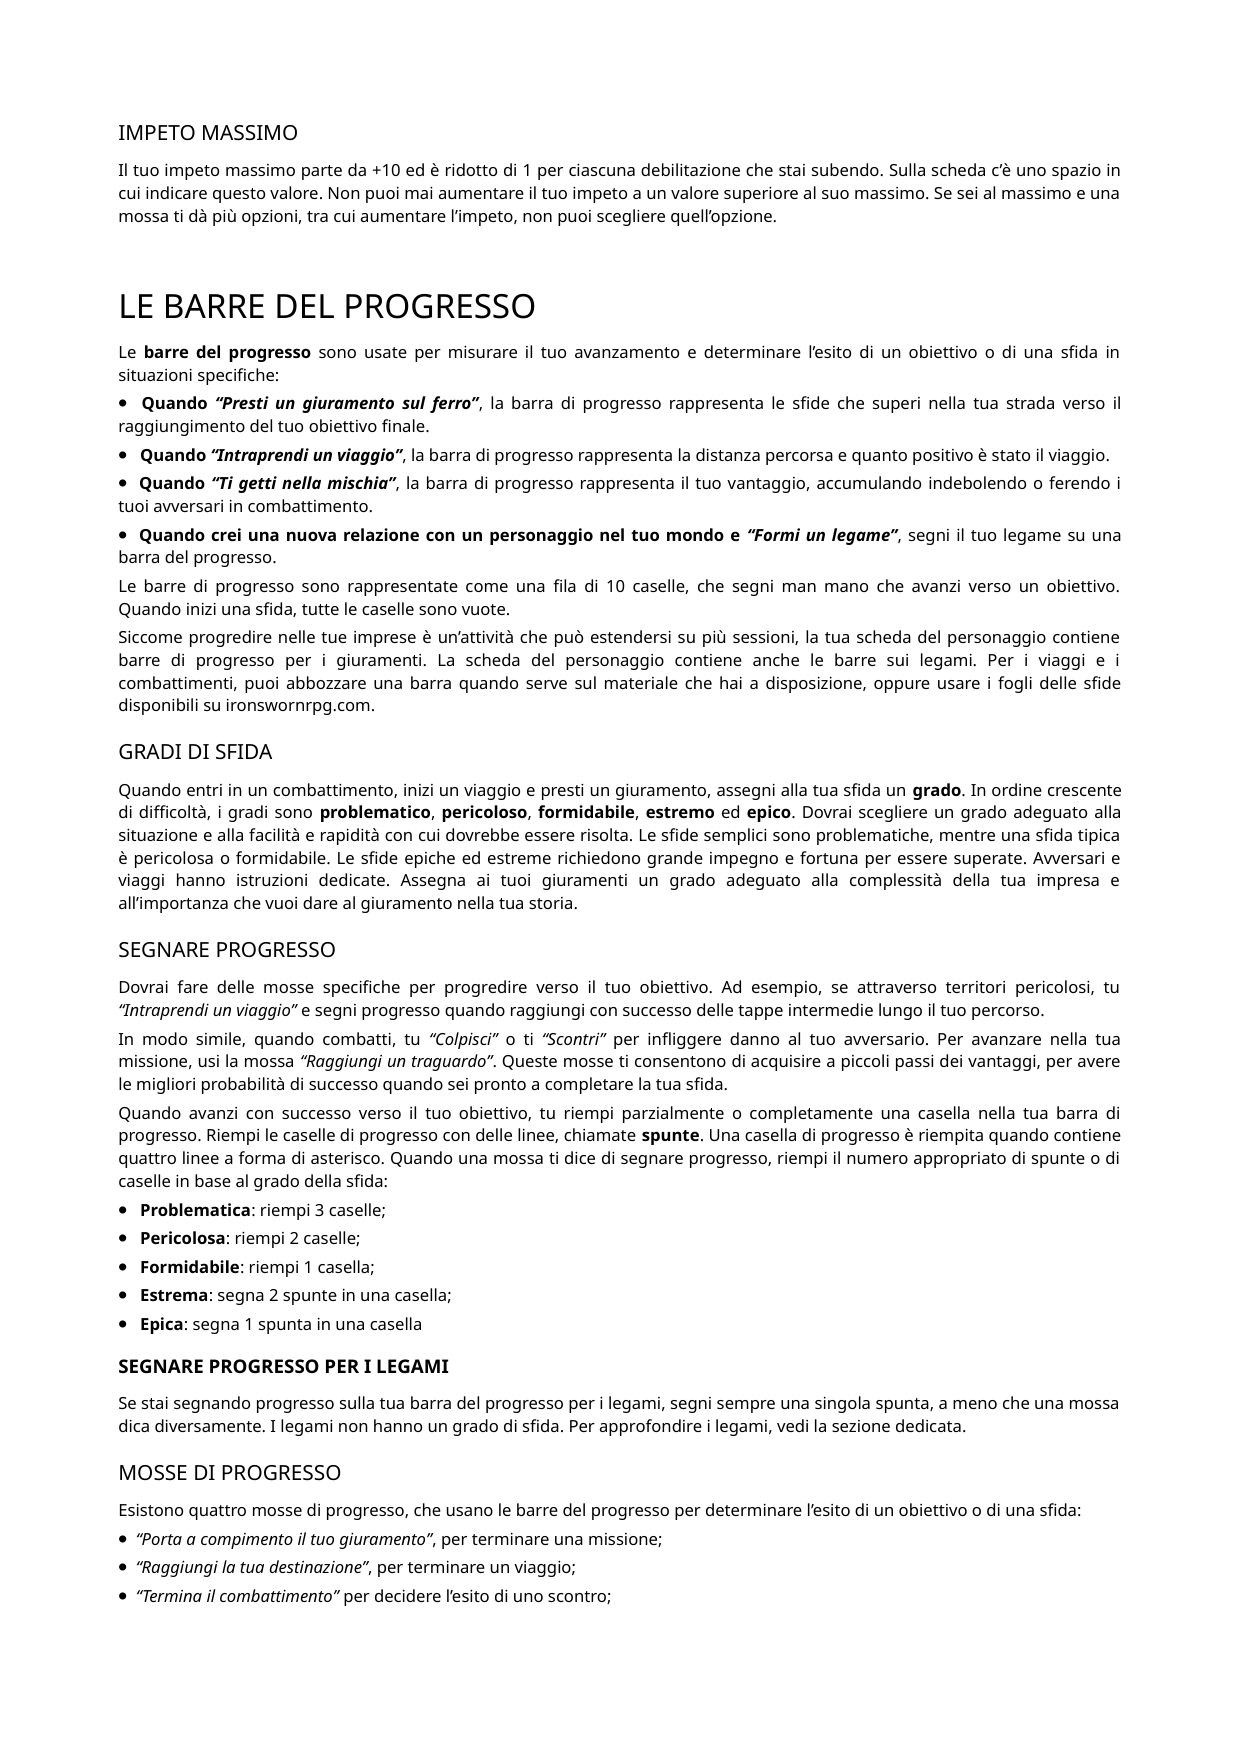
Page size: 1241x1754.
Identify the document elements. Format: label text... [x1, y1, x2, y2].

text ⦁ Epica: segna 1 spunta in una casella [118, 1313, 1122, 1335]
text In modo simile, quando combatti, tu “Colpisci” o ti “Scontri” per infliggere danno al tuo avversario. Per avanzare nella tua missione, usi la mossa “Raggiungi un traguardo”. Queste mosse ti consentono di acquisire a piccoli passi dei vantaggi, per avere le migliori probabilità di successo quando sei pronto a completare la tua sfida. [118, 1027, 1122, 1095]
text ⦁ “Raggiungi la tua destinazione”, per terminare un viaggio; [118, 1556, 1122, 1579]
text Le barre di progresso sono rappresentate come una fila di 10 caselle, che segni man mano che avanzi verso un obiettivo. Quando inizi una sfida, tutte le caselle sono vuote. [118, 574, 1122, 620]
text Le barre del progresso sono usate per misurare il tuo avanzamento e determinare l’esito di un obiettivo o di una sfida in situazioni specifiche: [118, 341, 1122, 386]
text Siccome progredire nelle tue imprese è un’attività che può estendersi su più sessioni, la tua scheda del personaggio contiene barre di progresso per i giuramenti. La scheda del personaggio contiene anche le barre sui legami. Per i viaggi e i combattimenti, puoi abbozzare una barra quando serve sul materiale che hai a disposizione, oppure usare i fogli delle sfide disponibili su ironswornrpg.com. [118, 626, 1122, 717]
text ⦁ Problematica: riempi 3 caselle; [118, 1198, 1122, 1221]
text ⦁ Estrema: segna 2 spunte in una casella; [118, 1284, 1122, 1307]
text ⦁ “Porta a compimento il tuo giuramento”, per terminare una missione; [118, 1527, 1122, 1550]
text ⦁ Quando crei una nuova relazione con un personaggio nel tuo mondo e “Formi un legame”, segni il tuo legame su una barra del progresso. [118, 523, 1122, 569]
text Dovrai fare delle mosse specifiche per progredire verso il tuo obiettivo. Ad esempio, se attraverso territori pericolosi, tu “Intraprendi un viaggio” e segni progresso quando raggiungi con successo delle tappe intermedie lungo il tuo percorso. [118, 976, 1122, 1021]
text Esistono quattro mosse di progresso, che usano le barre del progresso per determinare l’esito di un obiettivo o di una sfida: [118, 1499, 1122, 1521]
text ⦁ “Termina il combattimento” per decidere l’esito di uno scontro; [118, 1585, 1122, 1607]
subtitle MOSSE DI PROGRESSO [118, 1458, 1122, 1486]
subtitle LE BARRE DEL PROGRESSO [118, 283, 1122, 328]
text ⦁ Quando “Intraprendi un viaggio”, la barra di progresso rappresenta la distanza percorsa e quanto positivo è stato il viaggio. [118, 443, 1122, 466]
subtitle SEGNARE PROGRESSO PER I LEGAMI [118, 1354, 1122, 1379]
text ⦁ Formidabile: riempi 1 casella; [118, 1255, 1122, 1278]
text Quando avanzi con successo verso il tuo obiettivo, tu riempi parzialmente o completamente una casella nella tua barra di progresso. Riempi le caselle di progresso con delle linee, chiamate spunte. Una casella di progresso è riempita quando contiene quattro linee a forma di asterisco. Quando una mossa ti dice di segnare progresso, riempi il numero appropriato di spunte o di caselle in base al grado della sfida: [118, 1101, 1122, 1192]
subtitle GRADI DI SFIDA [118, 737, 1122, 766]
subtitle SEGNARE PROGRESSO [118, 935, 1122, 963]
text Quando entri in un combattimento, inizi un viaggio e presti un giuramento, assegni alla tua sfida un grado. In ordine crescente di difficoltà, i gradi sono problematico, pericoloso, formidabile, estremo ed epico. Dovrai scegliere un grado adeguato alla situazione e alla facilità e rapidità con cui dovrebbe essere risolta. Le sfide semplici sono problematiche, mentre una sfida tipica è pericolosa o formidabile. Le sfide epiche ed estreme richiedono grande impegno e fortuna per essere superate. Avversari e viaggi hanno istruzioni dedicate. Assegna ai tuoi giuramenti un grado adeguato alla complessità della tua impresa e all’importanza che vuoi dare al giuramento nella tua storia. [118, 778, 1122, 914]
subtitle IMPETO MASSIMO [118, 118, 1122, 147]
text ⦁ Quando “Ti getti nella mischia”, la barra di progresso rappresenta il tuo vantaggio, accumulando indebolendo o ferendo i tuoi avversari in combattimento. [118, 472, 1122, 517]
text Se stai segnando progresso sulla tua barra del progresso per i legami, segni sempre una singola spunta, a meno che una mossa dica diversamente. I legami non hanno un grado di sfida. Per approfondire i legami, vedi la sezione dedicata. [118, 1392, 1122, 1437]
text ⦁ Quando “Presti un giuramento sul ferro”, la barra di progresso rappresenta le sfide che superi nella tua strada verso il raggiungimento del tuo obiettivo finale. [118, 392, 1122, 437]
text Il tuo impeto massimo parte da +10 ed è ridotto di 1 per ciascuna debilitazione che stai subendo. Sulla scheda c’è uno spazio in cui indicare questo valore. Non puoi mai aumentare il tuo impeto a un valore superiore al suo massimo. Se sei al massimo e una mossa ti dà più opzioni, tra cui aumentare l’impeto, non puoi scegliere quell’opzione. [118, 159, 1122, 227]
text ⦁ Pericolosa: riempi 2 caselle; [118, 1227, 1122, 1249]
